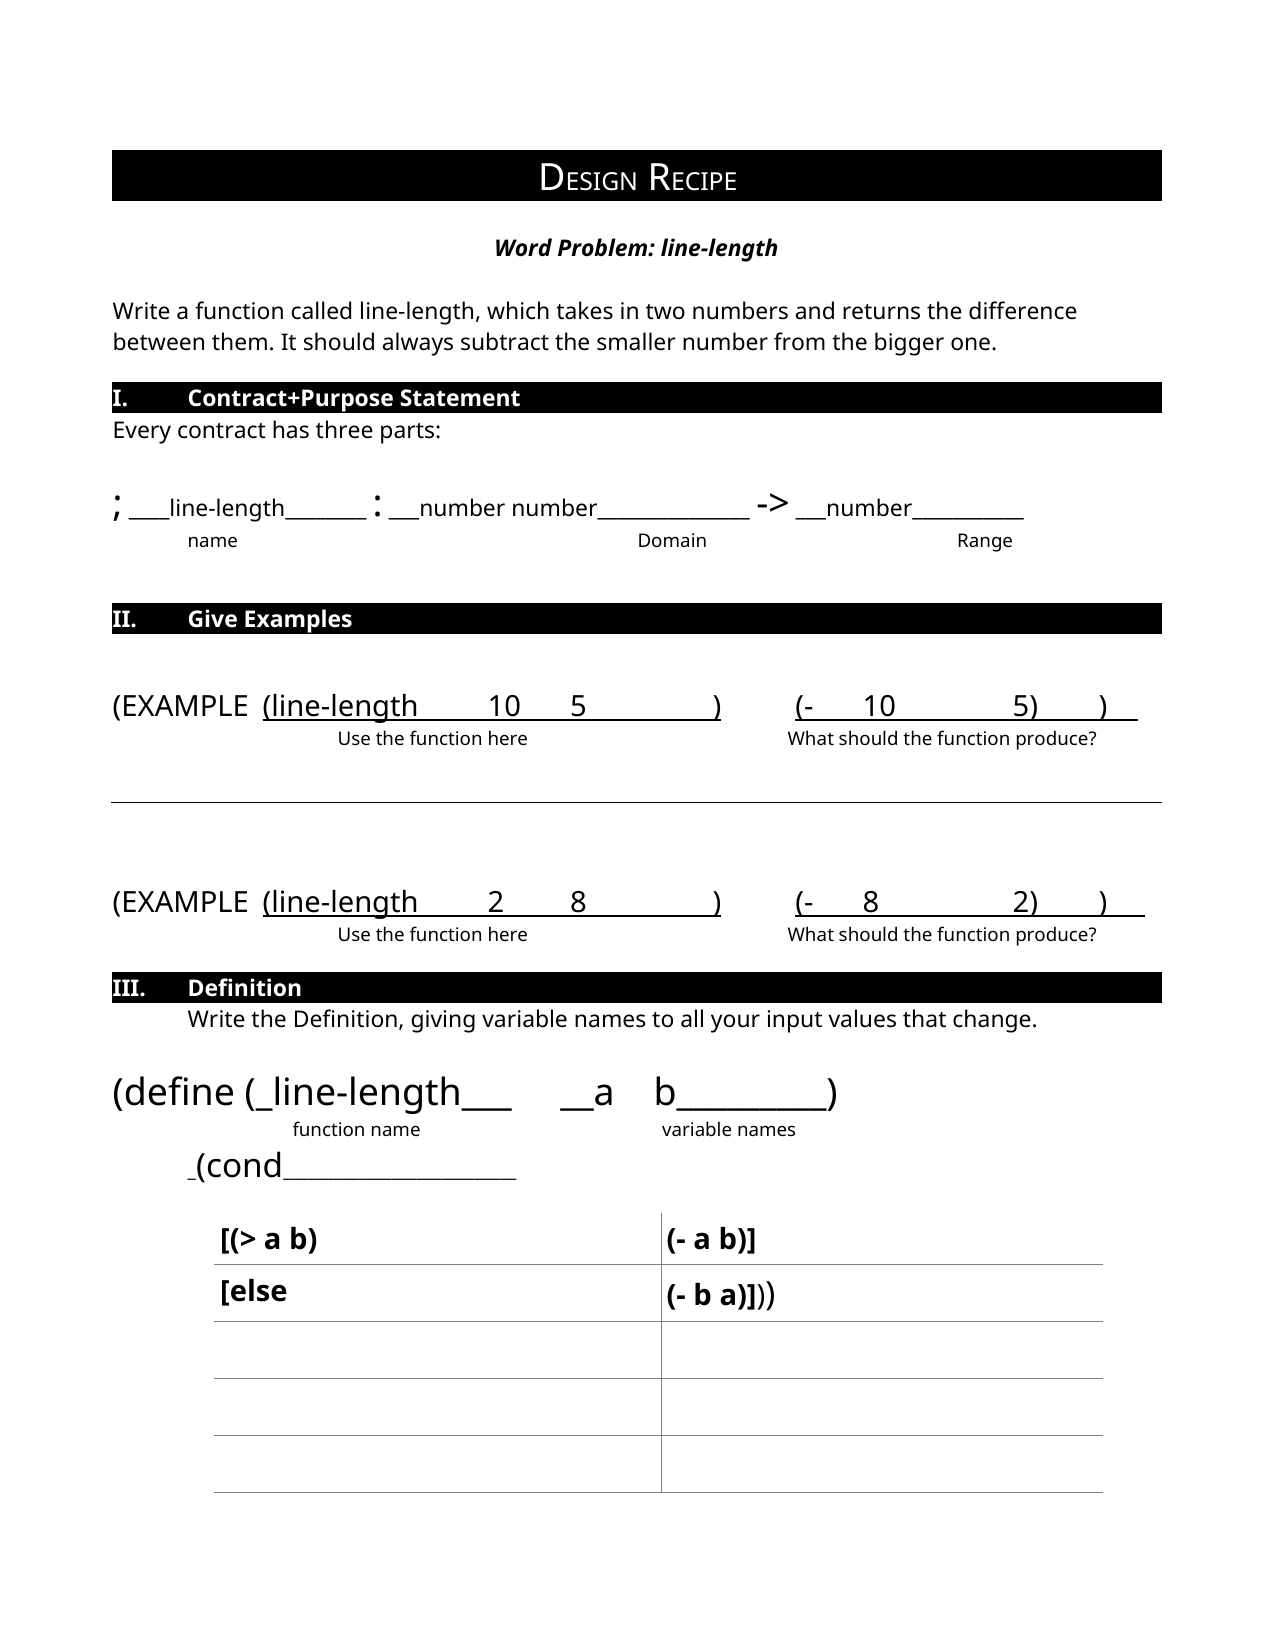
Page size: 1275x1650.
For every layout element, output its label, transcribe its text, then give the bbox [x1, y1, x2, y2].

table_cell [662, 1379, 1103, 1435]
text _(cond____________________________ [112, 1142, 1162, 1187]
text function name variable names [112, 1116, 1162, 1142]
table_header [(> a b) [214, 1213, 661, 1264]
text Write a function called line-length, which takes in two numbers and returns the difference between them. It should always subtract the smaller number from the bigger one. [112, 295, 1162, 357]
table_cell [else [214, 1265, 661, 1321]
table_cell (- b a)])) [662, 1265, 1103, 1321]
list Write the Definition, giving variable names to all your input values that change. [150, 1003, 1162, 1034]
subtitle Contract+Purpose Statement [112, 382, 1162, 413]
text Every contract has three parts: [112, 413, 1162, 445]
subtitle Design Recipe [112, 150, 1162, 201]
text (EXAMPLE (line-length 10 5 ) (- 10 5) ) [112, 685, 1162, 725]
text (EXAMPLE (line-length 2 8 ) (- 8 2) ) [112, 881, 1162, 921]
subtitle Definition [112, 972, 1162, 1003]
table_header (- a b)] [662, 1213, 1103, 1264]
subtitle Give Examples [112, 603, 1162, 634]
text name Domain Range [112, 527, 1162, 553]
table_cell [214, 1379, 661, 1435]
text Use the function here What should the function produce? [112, 725, 1162, 751]
text Word Problem: line-length [112, 232, 1162, 263]
text ; ____line-length________ : ___number number_______________ -> ___number___________ [112, 476, 1162, 527]
text (define (_line-length___ __a b_________) [112, 1065, 1162, 1116]
table_cell [214, 1322, 661, 1378]
text Use the function here What should the function produce? [112, 921, 1162, 947]
table_cell [662, 1322, 1103, 1378]
table_cell [662, 1436, 1103, 1492]
table_cell [214, 1436, 661, 1492]
